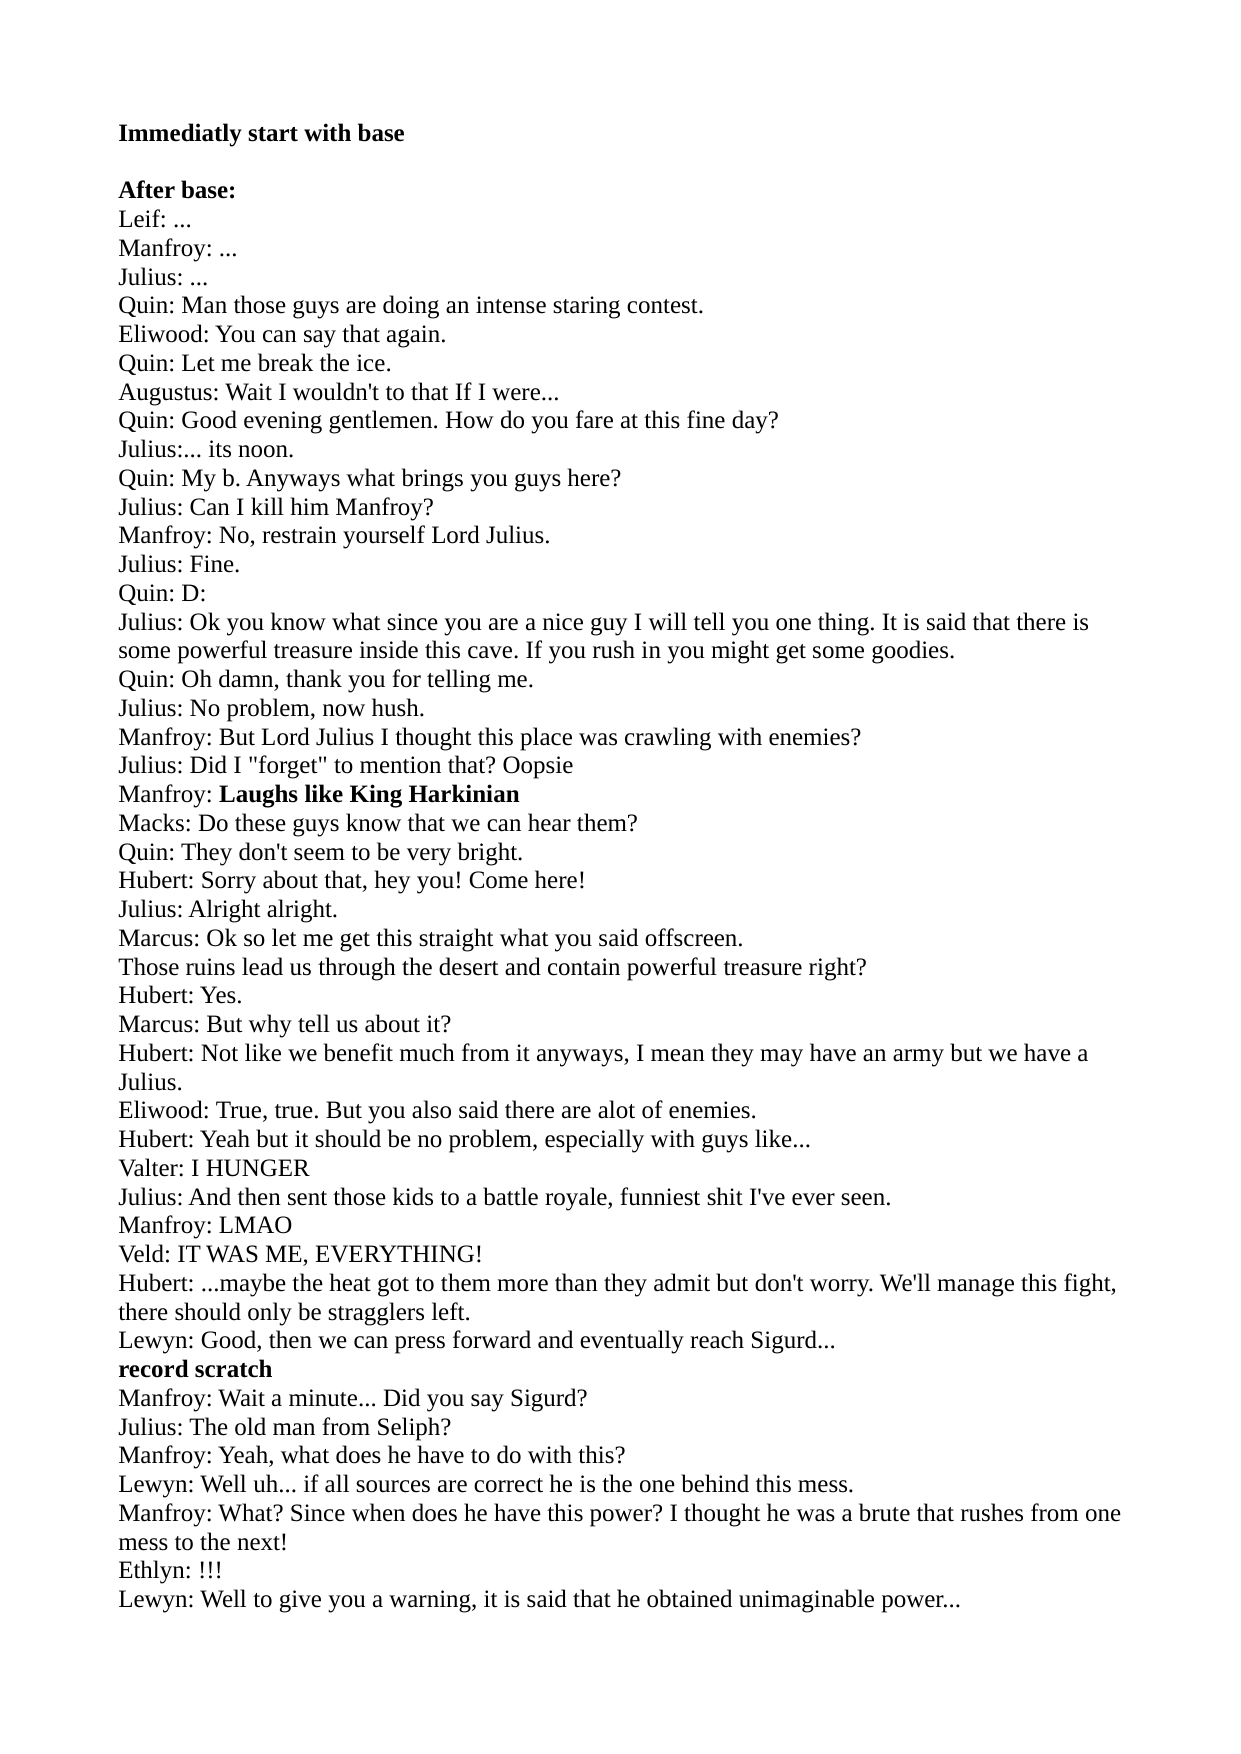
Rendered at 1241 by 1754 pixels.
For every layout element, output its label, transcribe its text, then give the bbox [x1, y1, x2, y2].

text Manfroy: But Lord Julius I thought this place was crawling with enemies? [118, 722, 1122, 751]
text Hubert: ...maybe the heat got to them more than they admit but don't worry. We'll manage this fight, there should only be stragglers left. [118, 1268, 1122, 1326]
text Julius: And then sent those kids to a battle royale, funniest shit I've ever seen. [118, 1182, 1122, 1211]
text Julius: No problem, now hush. [118, 693, 1122, 722]
text Manfroy: What? Since when does he have this power? I thought he was a brute that rushes from one mess to the next! [118, 1498, 1122, 1556]
text Manfroy: LMAO [118, 1211, 1122, 1239]
text Manfroy: Laughs like King Harkinian [118, 779, 1122, 808]
text Quin: Good evening gentlemen. How do you fare at this fine day? [118, 406, 1122, 434]
text Julius: Ok you know what since you are a nice guy I will tell you one thing. It is said that there is some powerful treasure inside this cave. If you rush in you might get some goodies. Quin: Oh damn, thank you for telling me. [118, 607, 1122, 693]
text Hubert: Not like we benefit much from it anyways, I mean they may have an army but we have a Julius. [118, 1038, 1122, 1096]
text Julius: Alright alright. [118, 894, 1122, 923]
text Macks: Do these guys know that we can hear them? [118, 808, 1122, 837]
text Hubert: Yeah but it should be no problem, especially with guys like... [118, 1124, 1122, 1153]
text After base: [118, 176, 1122, 204]
text Hubert: Yes. [118, 981, 1122, 1009]
text Manfroy: Yeah, what does he have to do with this? [118, 1441, 1122, 1469]
text Leif: ... [118, 204, 1122, 233]
text Valter: I HUNGER [118, 1153, 1122, 1182]
text Manfroy: Wait a minute... Did you say Sigurd? [118, 1383, 1122, 1412]
text Lewyn: Well to give you a warning, it is said that he obtained unimaginable power... [118, 1584, 1122, 1613]
text Julius: The old man from Seliph? [118, 1412, 1122, 1441]
text Ethlyn: !!! [118, 1556, 1122, 1584]
text Eliwood: You can say that again. [118, 319, 1122, 348]
text Veld: IT WAS ME, EVERYTHING! [118, 1239, 1122, 1268]
text Quin: My b. Anyways what brings you guys here? [118, 463, 1122, 492]
text Lewyn: Well uh... if all sources are correct he is the one behind this mess. [118, 1469, 1122, 1498]
text record scratch [118, 1354, 1122, 1383]
text Julius:... its noon. [118, 434, 1122, 463]
text Manfroy: ... [118, 233, 1122, 262]
text Those ruins lead us through the desert and contain powerful treasure right? [118, 952, 1122, 981]
text Quin: Let me break the ice. [118, 348, 1122, 377]
text Manfroy: No, restrain yourself Lord Julius. Julius: Fine. Quin: D: [118, 521, 1122, 607]
text Quin: They don't seem to be very bright. [118, 837, 1122, 866]
text Quin: Man those guys are doing an intense staring contest. [118, 291, 1122, 319]
text Marcus: But why tell us about it? [118, 1009, 1122, 1038]
text Hubert: Sorry about that, hey you! Come here! [118, 866, 1122, 894]
text Julius: Can I kill him Manfroy? [118, 492, 1122, 521]
text Eliwood: True, true. But you also said there are alot of enemies. [118, 1096, 1122, 1124]
text Julius: ... [118, 262, 1122, 291]
text Lewyn: Good, then we can press forward and eventually reach Sigurd... [118, 1326, 1122, 1354]
text Immediatly start with base [118, 118, 1122, 147]
text Julius: Did I "forget" to mention that? Oopsie [118, 751, 1122, 779]
text Marcus: Ok so let me get this straight what you said offscreen. [118, 923, 1122, 952]
text Augustus: Wait I wouldn't to that If I were... [118, 377, 1122, 406]
